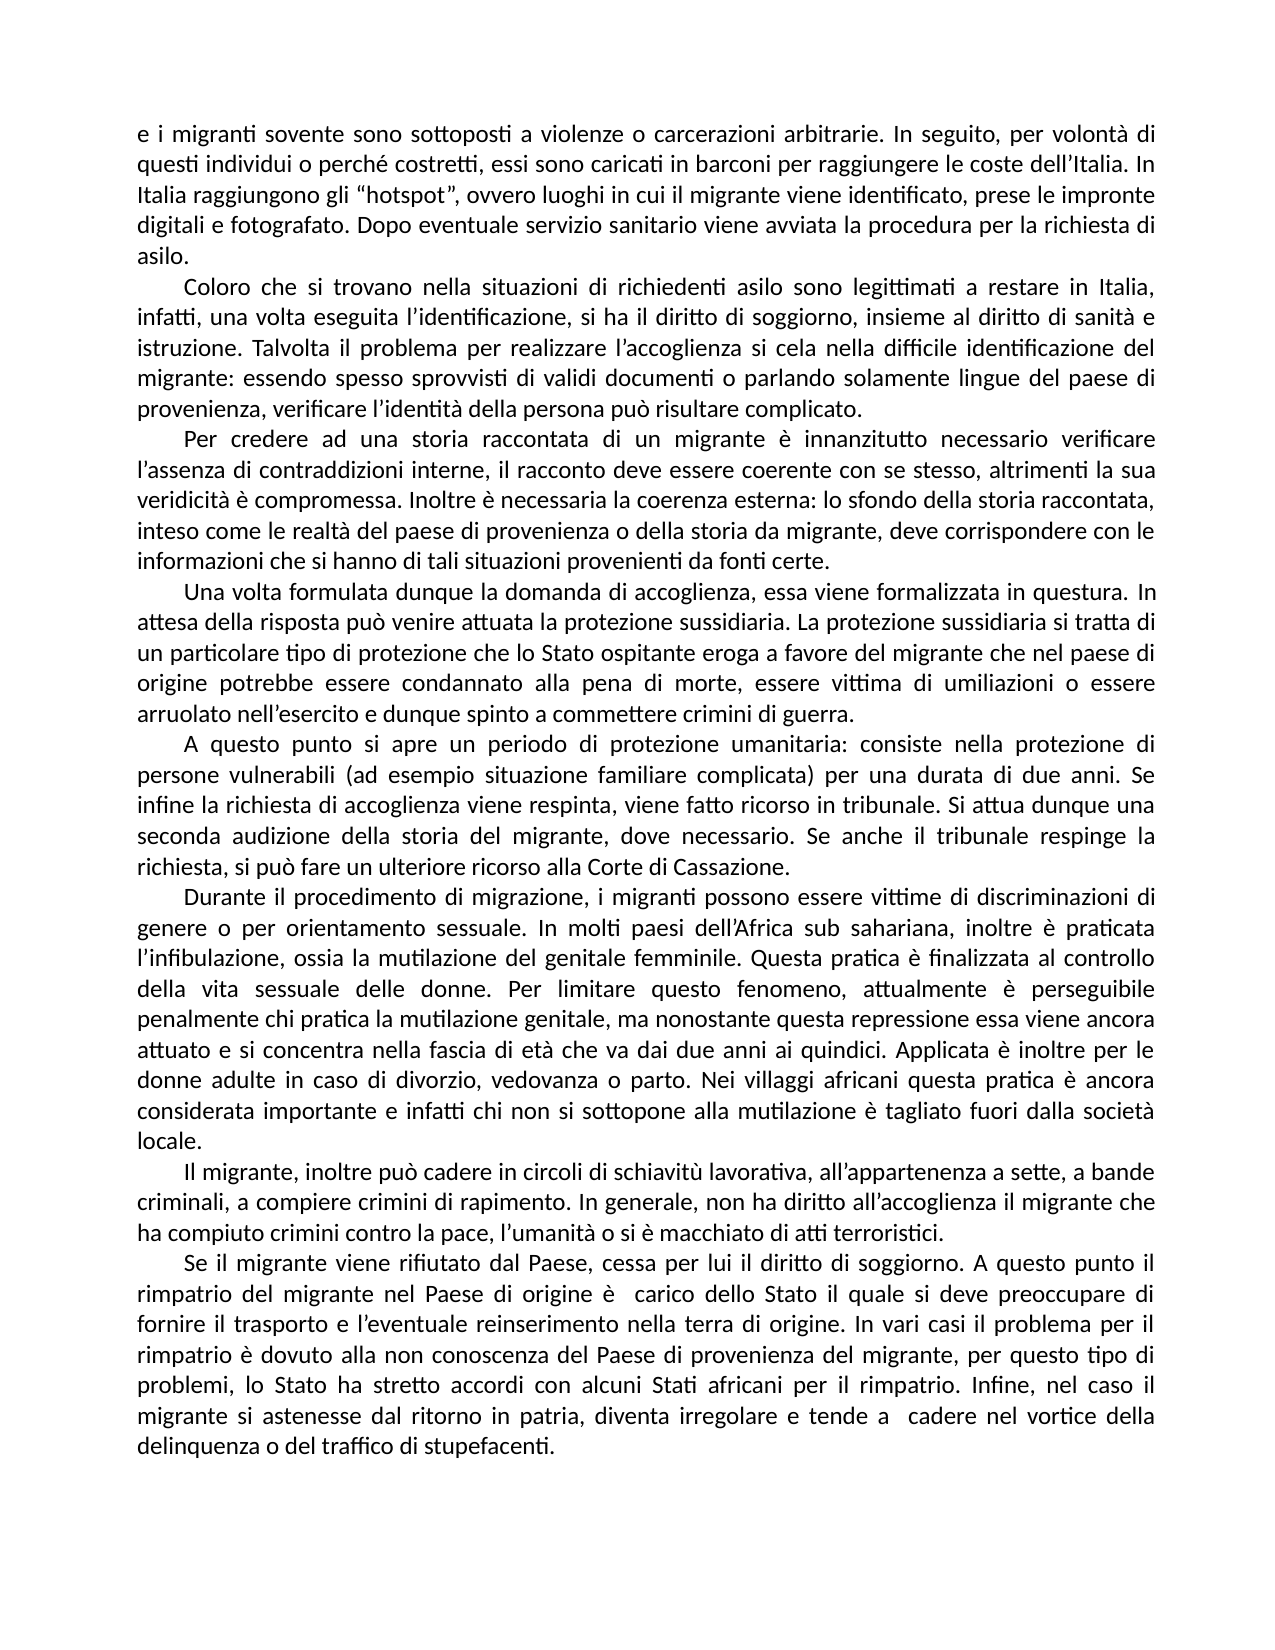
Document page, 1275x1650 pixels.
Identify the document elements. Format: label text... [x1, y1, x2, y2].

text e i migranti sovente sono sottoposti a violenze o carcerazioni arbitrarie. In seguito, per volontà di questi individui o perché costretti, essi sono caricati in barconi per raggiungere le coste dell’Italia. In Italia raggiungono gli “hotspot”, ovvero luoghi in cui il migrante viene identificato, prese le impronte digitali e fotografato. Dopo eventuale servizio sanitario viene avviata la procedura per la richiesta di asilo. [137, 118, 1157, 271]
text Se il migrante viene rifiutato dal Paese, cessa per lui il diritto di soggiorno. A questo punto il rimpatrio del migrante nel Paese di origine è carico dello Stato il quale si deve preoccupare di fornire il trasporto e l’eventuale reinserimento nella terra di origine. In vari casi il problema per il rimpatrio è dovuto alla non conoscenza del Paese di provenienza del migrante, per questo tipo di problemi, lo Stato ha stretto accordi con alcuni Stati africani per il rimpatrio. Infine, nel caso il migrante si astenesse dal ritorno in patria, diventa irregolare e tende a cadere nel vortice della delinquenza o del traffico di stupefacenti. [137, 1247, 1157, 1461]
text Per credere ad una storia raccontata di un migrante è innanzitutto necessario verificare l’assenza di contraddizioni interne, il racconto deve essere coerente con se stesso, altrimenti la sua veridicità è compromessa. Inoltre è necessaria la coerenza esterna: lo sfondo della storia raccontata, inteso come le realtà del paese di provenienza o della storia da migrante, deve corrispondere con le informazioni che si hanno di tali situazioni provenienti da fonti certe. [137, 423, 1157, 576]
text Una volta formulata dunque la domanda di accoglienza, essa viene formalizzata in questura. In attesa della risposta può venire attuata la protezione sussidiaria. La protezione sussidiaria si tratta di un particolare tipo di protezione che lo Stato ospitante eroga a favore del migrante che nel paese di origine potrebbe essere condannato alla pena di morte, essere vittima di umiliazioni o essere arruolato nell’esercito e dunque spinto a commettere crimini di guerra. [137, 576, 1157, 728]
text Durante il procedimento di migrazione, i migranti possono essere vittime di discriminazioni di genere o per orientamento sessuale. In molti paesi dell’Africa sub sahariana, inoltre è praticata l’infibulazione, ossia la mutilazione del genitale femminile. Questa pratica è finalizzata al controllo della vita sessuale delle donne. Per limitare questo fenomeno, attualmente è perseguibile penalmente chi pratica la mutilazione genitale, ma nonostante questa repressione essa viene ancora attuato e si concentra nella fascia di età che va dai due anni ai quindici. Applicata è inoltre per le donne adulte in caso di divorzio, vedovanza o parto. Nei villaggi africani questa pratica è ancora considerata importante e infatti chi non si sottopone alla mutilazione è tagliato fuori dalla società locale. [137, 881, 1157, 1156]
text A questo punto si apre un periodo di protezione umanitaria: consiste nella protezione di persone vulnerabili (ad esempio situazione familiare complicata) per una durata di due anni. Se infine la richiesta di accoglienza viene respinta, viene fatto ricorso in tribunale. Si attua dunque una seconda audizione della storia del migrante, dove necessario. Se anche il tribunale respinge la richiesta, si può fare un ulteriore ricorso alla Corte di Cassazione. [137, 728, 1157, 881]
text Coloro che si trovano nella situazioni di richiedenti asilo sono legittimati a restare in Italia, infatti, una volta eseguita l’identificazione, si ha il diritto di soggiorno, insieme al diritto di sanità e istruzione. Talvolta il problema per realizzare l’accoglienza si cela nella difficile identificazione del migrante: essendo spesso sprovvisti di validi documenti o parlando solamente lingue del paese di provenienza, verificare l’identità della persona può risultare complicato. [137, 271, 1157, 423]
text Il migrante, inoltre può cadere in circoli di schiavitù lavorativa, all’appartenenza a sette, a bande criminali, a compiere crimini di rapimento. In generale, non ha diritto all’accoglienza il migrante che ha compiuto crimini contro la pace, l’umanità o si è macchiato di atti terroristici. [137, 1156, 1157, 1247]
